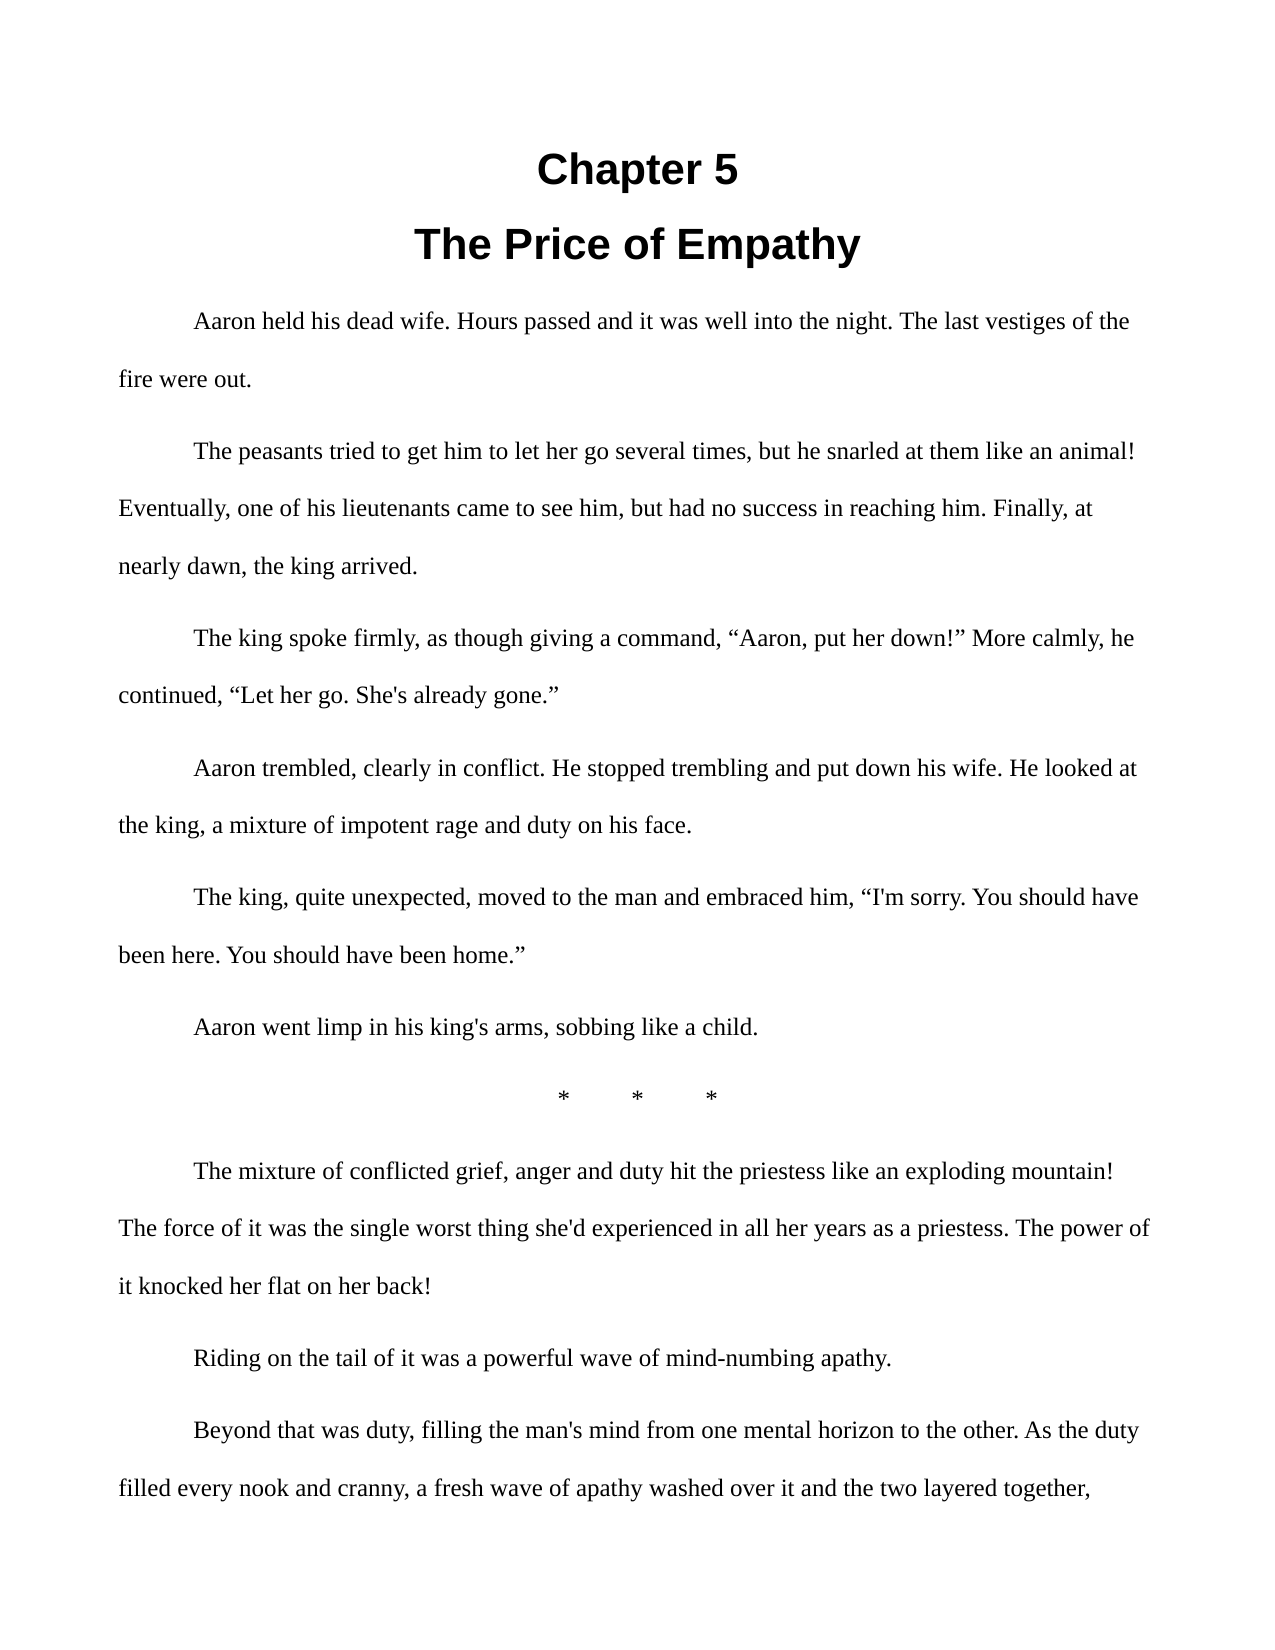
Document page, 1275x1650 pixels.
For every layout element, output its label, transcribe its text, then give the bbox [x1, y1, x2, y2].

text The peasants tried to get him to let her go several times, but he snarled at them like an animal! Eventually, one of his lieutenants came to see him, but had no success in reaching him. Finally, at nearly dawn, the king arrived. [118, 436, 1157, 580]
text The king, quite unexpected, moved to the man and embraced him, “I'm sorry. You should have been here. You should have been home.” [118, 882, 1157, 968]
text Aaron trembled, clearly in conflict. He stopped trembling and put down his wife. He looked at the king, a mixture of impotent rage and duty on his face. [118, 753, 1157, 839]
text Aaron held his dead wife. Hours passed and it was well into the night. The last vestiges of the fire were out. [118, 306, 1157, 393]
text Beyond that was duty, filling the man's mind from one mental horizon to the other. As the duty filled every nook and cranny, a fresh wave of apathy washed over it and the two layered together, [118, 1415, 1157, 1501]
subtitle Chapter 5 The Price of Empathy [118, 143, 1157, 269]
text * * * [118, 1084, 1157, 1113]
text Aaron went limp in his king's arms, sobbing like a child. [118, 1012, 1157, 1041]
text Riding on the tail of it was a powerful wave of mind-numbing apathy. [118, 1343, 1157, 1372]
text The mixture of conflicted grief, anger and duty hit the priestess like an exploding mountain! The force of it was the single worst thing she'd experienced in all her years as a priestess. The power of it knocked her flat on her back! [118, 1156, 1157, 1300]
text The king spoke firmly, as though giving a command, “Aaron, put her down!” More calmly, he continued, “Let her go. She's already gone.” [118, 623, 1157, 709]
